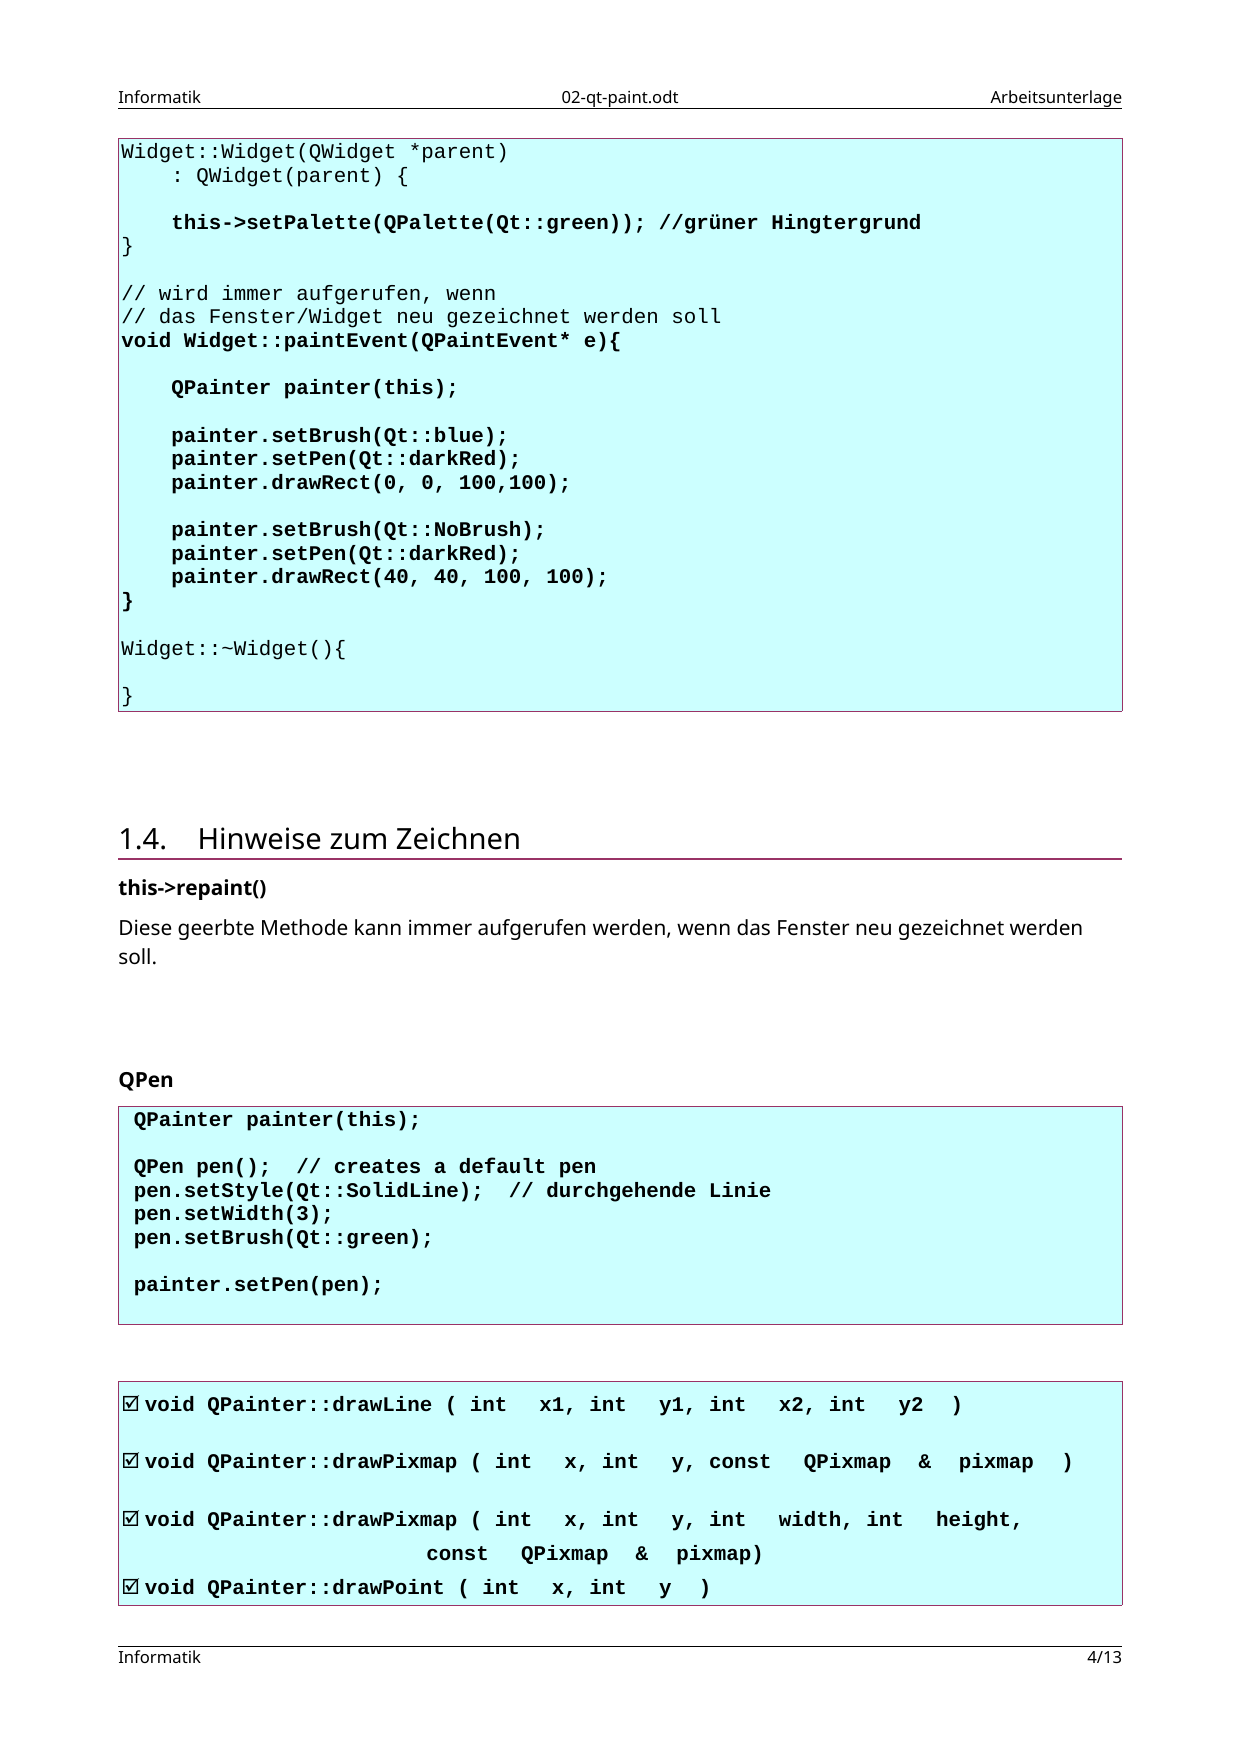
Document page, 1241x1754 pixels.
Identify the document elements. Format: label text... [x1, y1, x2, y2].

text // wird immer aufgerufen, wenn [119, 280, 1122, 303]
list void QPainter::drawPixmap ( intﾠx, intﾠy, constﾠQPixmapﾠ&ﾠpixmapﾠ) [119, 1439, 1122, 1473]
text } [119, 232, 1122, 256]
text pen.setStyle(Qt::SolidLine); // durchgehende Linie [119, 1177, 1122, 1200]
list void QPainter::drawPixmap ( intﾠx, intﾠy, intﾠwidth, intﾠheight, [119, 1497, 1122, 1531]
list void QPainter::drawPoint ( intﾠx, intﾠyﾠ) [119, 1565, 1122, 1605]
text this->setPalette(QPalette(Qt::green)); //grüner Hingtergrund [119, 209, 1122, 232]
list constﾠQPixmapﾠ&ﾠpixmap) [119, 1531, 1122, 1565]
text painter.drawRect(0, 0, 100,100); [119, 469, 1122, 493]
text Diese geerbte Methode kann immer aufgerufen werden, wenn das Fenster neu gezeichnet werden soll. [118, 913, 1122, 970]
text Widget::~Widget(){ [119, 634, 1122, 658]
text // das Fenster/Widget neu gezeichnet werden soll [119, 303, 1122, 327]
text painter.setPen(Qt::darkRed); [119, 445, 1122, 469]
text QPen [118, 1065, 1122, 1093]
text painter.setPen(pen); [119, 1271, 1122, 1295]
text void Widget::paintEvent(QPaintEvent* e){ [119, 327, 1122, 351]
text : QWidget(parent) { [119, 162, 1122, 185]
text } [119, 587, 1122, 611]
list void QPainter::drawLine ( intﾠx1, intﾠy1, intﾠx2, intﾠy2ﾠ) [119, 1382, 1122, 1439]
text QPainter painter(this); [119, 1107, 1122, 1129]
text this->repaint() [118, 873, 1122, 901]
text painter.setPen(Qt::darkRed); [119, 540, 1122, 563]
subtitle Hinweise zum Zeichnen [118, 818, 1122, 858]
text QPen pen(); // creates a default pen [119, 1153, 1122, 1177]
text Widget::Widget(QWidget *parent) [119, 139, 1122, 162]
text QPainter painter(this); [119, 374, 1122, 398]
text pen.setBrush(Qt::green); [119, 1224, 1122, 1248]
text painter.drawRect(40, 40, 100, 100); [119, 563, 1122, 587]
text pen.setWidth(3); [119, 1200, 1122, 1224]
text painter.setBrush(Qt::blue); [119, 422, 1122, 445]
text } [119, 682, 1122, 711]
text painter.setBrush(Qt::NoBrush); [119, 516, 1122, 540]
